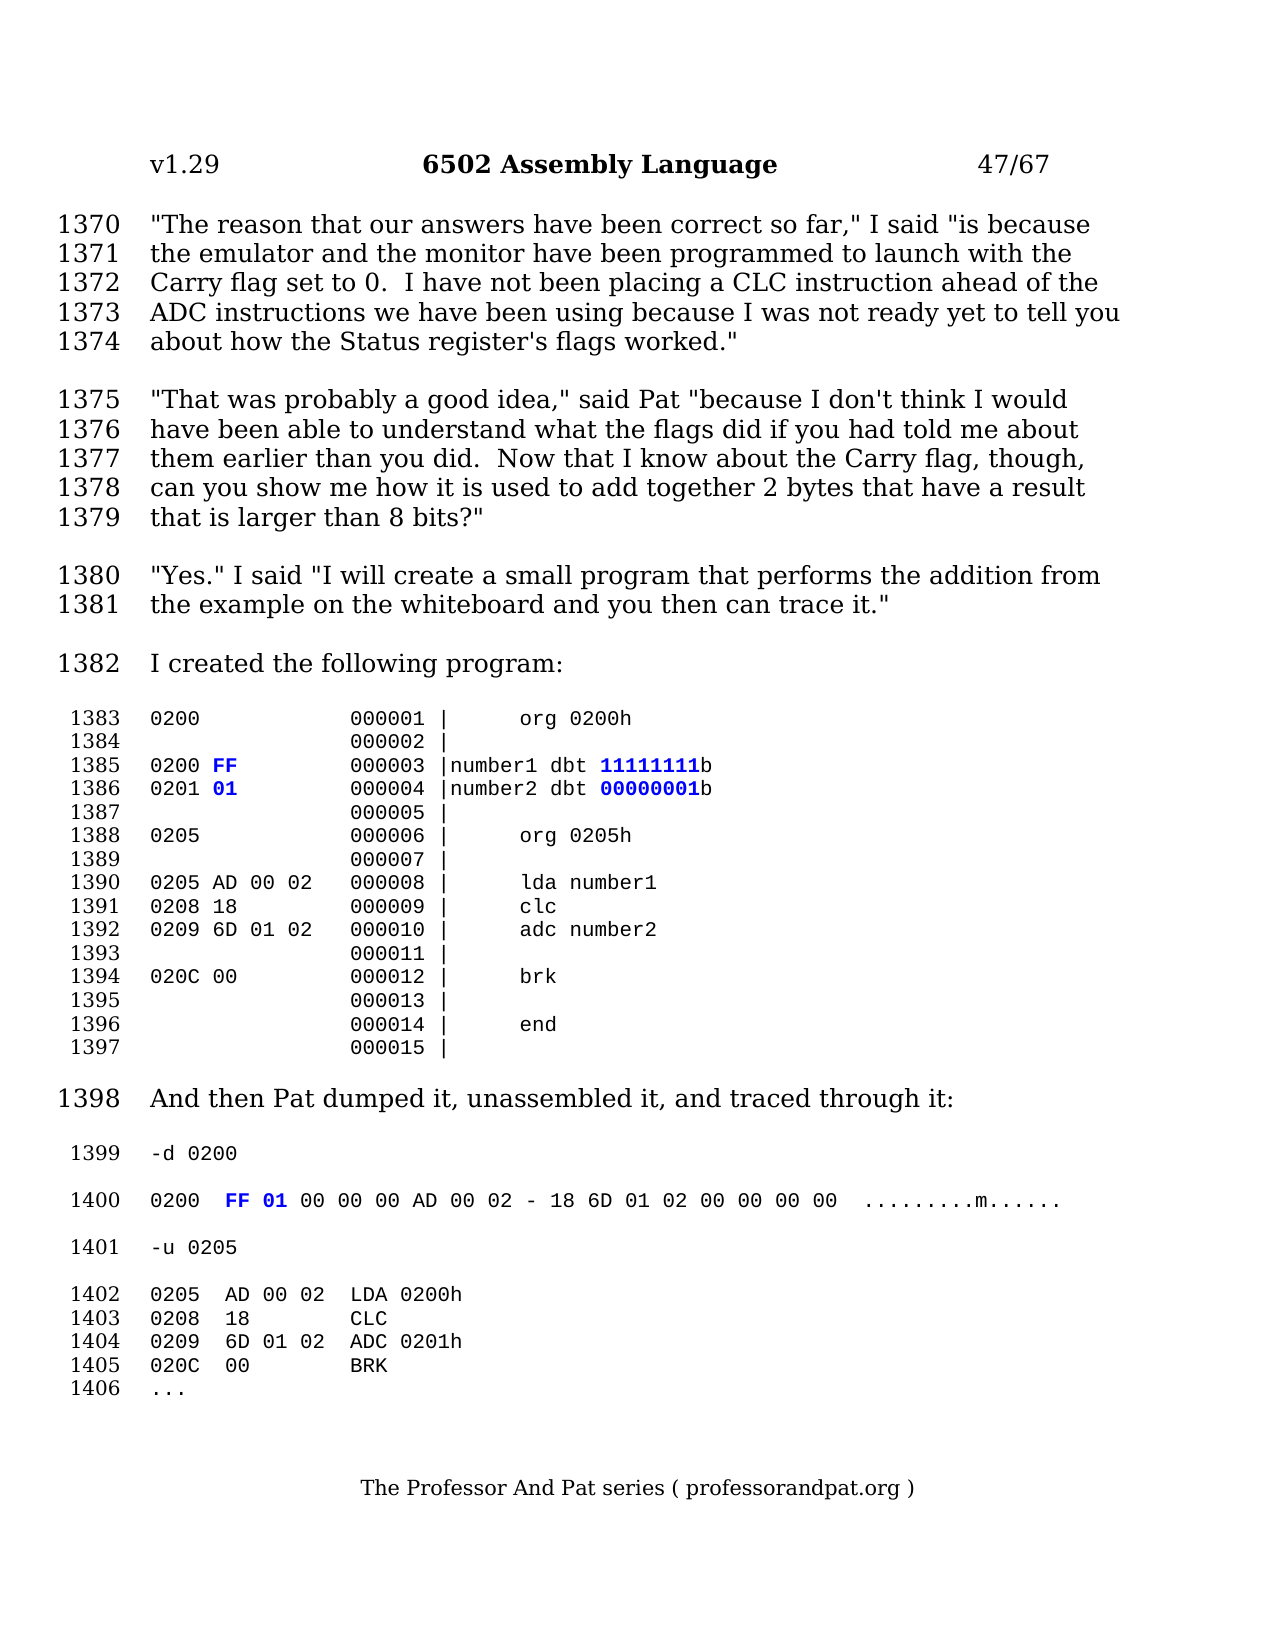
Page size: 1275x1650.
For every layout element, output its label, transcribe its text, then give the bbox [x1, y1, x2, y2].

text 000002 | [150, 731, 1125, 755]
text -d 0200 [150, 1143, 1125, 1166]
text -u 0205 [150, 1237, 1125, 1261]
text I created the following program: [150, 649, 1125, 678]
text 000007 | [150, 849, 1125, 872]
text 0205 000006 | org 0205h [150, 825, 1125, 849]
text 0200 FF 000003 |number1 dbt 11111111b [150, 755, 1125, 778]
text 0200 000001 | org 0200h [150, 708, 1125, 731]
text 0205 AD 00 02 LDA 0200h [150, 1284, 1125, 1308]
text 000015 | [150, 1037, 1125, 1061]
text "Yes." I said "I will create a small program that performs the addition from the example on the whiteboard and you then can trace it." [150, 561, 1125, 620]
text 000014 | end [150, 1014, 1125, 1037]
text 000013 | [150, 990, 1125, 1014]
text 0205 AD 00 02 000008 | lda number1 [150, 872, 1125, 896]
text ... [150, 1378, 1125, 1402]
text "That was probably a good idea," said Pat "because I don't think I would have been able to understand what the flags did if you had told me about them earlier than you did. Now that I know about the Carry flag, though, can you show me how it is used to add together 2 bytes that have a result that is larger than 8 bits?" [150, 386, 1125, 532]
text 020C 00 BRK [150, 1355, 1125, 1378]
text 000005 | [150, 802, 1125, 825]
text 0208 18 000009 | clc [150, 896, 1125, 919]
text 0208 18 CLC [150, 1308, 1125, 1331]
text 020C 00 000012 | brk [150, 967, 1125, 990]
text 000011 | [150, 943, 1125, 967]
text 0209 6D 01 02 000010 | adc number2 [150, 919, 1125, 943]
text 0200 FF 01 00 00 00 AD 00 02 - 18 6D 01 02 00 00 00 00 .........m...... [150, 1190, 1125, 1213]
text 0201 01 000004 |number2 dbt 00000001b [150, 778, 1125, 802]
text 0209 6D 01 02 ADC 0201h [150, 1331, 1125, 1355]
text And then Pat dumped it, unassembled it, and traced through it: [150, 1084, 1125, 1113]
text "The reason that our answers have been correct so far," I said "is because the emulator and the monitor have been programmed to launch with the Carry flag set to 0. I have not been placing a CLC instruction ahead of the ADC instructions we have been using because I was not ready yet to tell you about how the Status register's flags worked." [150, 210, 1125, 356]
